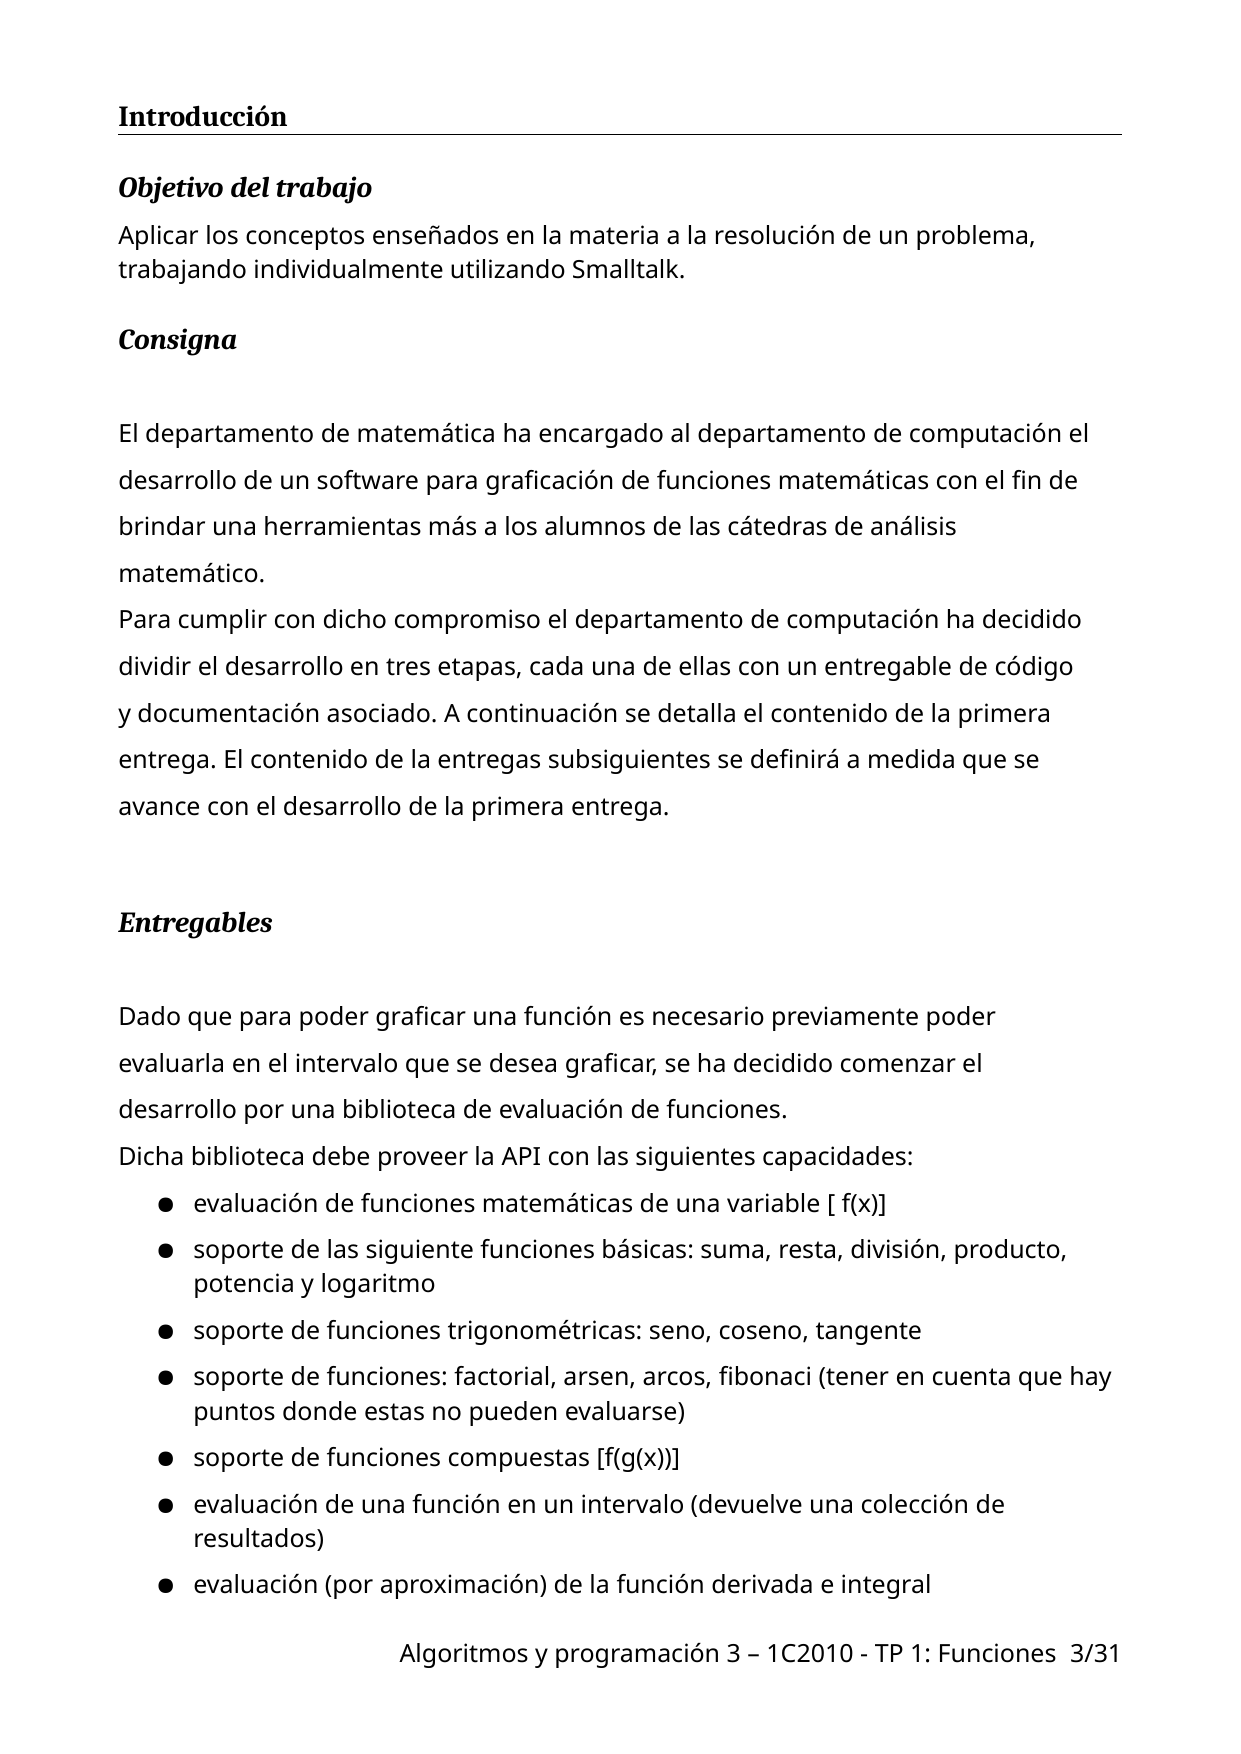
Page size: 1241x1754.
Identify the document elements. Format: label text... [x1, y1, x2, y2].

text desarrollo de un software para graficación de funciones matemáticas con el fin de [118, 462, 1122, 496]
subtitle Consigna [118, 323, 1122, 357]
list evaluación (por aproximación) de la función derivada e integral [156, 1567, 1122, 1601]
text Dicha biblioteca debe proveer la API con las siguientes capacidades: [118, 1139, 1122, 1173]
text desarrollo por una biblioteca de evaluación de funciones. [118, 1092, 1122, 1126]
list soporte de las siguiente funciones básicas: suma, resta, división, producto, potencia y logaritmo [156, 1232, 1122, 1300]
text Dado que para poder graficar una función es necesario previamente poder [118, 999, 1122, 1033]
list soporte de funciones: factorial, arsen, arcos, fibonaci (tener en cuenta que hay puntos donde estas no pueden evaluarse) [156, 1359, 1122, 1427]
text entrega. El contenido de la entregas subsiguientes se definirá a medida que se [118, 742, 1122, 776]
text dividir el desarrollo en tres etapas, cada una de ellas con un entregable de código [118, 649, 1122, 683]
subtitle Introducción [118, 100, 1122, 134]
text El departamento de matemática ha encargado al departamento de computación el [118, 416, 1122, 450]
list soporte de funciones compuestas [f(g(x))] [156, 1440, 1122, 1474]
list evaluación de funciones matemáticas de una variable [ f(x)] [156, 1185, 1122, 1219]
list soporte de funciones trigonométricas: seno, coseno, tangente [156, 1312, 1122, 1347]
text Aplicar los conceptos enseñados en la materia a la resolución de un problema, trabajando individualmente utilizando Smalltalk. [118, 218, 1122, 286]
text matemático. [118, 556, 1122, 589]
subtitle Entregables [118, 906, 1122, 940]
text Para cumplir con dicho compromiso el departamento de computación ha decidido [118, 602, 1122, 636]
text avance con el desarrollo de la primera entrega. [118, 788, 1122, 822]
text brindar una herramientas más a los alumnos de las cátedras de análisis [118, 509, 1122, 543]
text evaluarla en el intervalo que se desea graficar, se ha decidido comenzar el [118, 1046, 1122, 1080]
text y documentación asociado. A continuación se detalla el contenido de la primera [118, 695, 1122, 729]
subtitle Objetivo del trabajo [118, 172, 1122, 205]
list evaluación de una función en un intervalo (devuelve una colección de resultados) [156, 1486, 1122, 1554]
